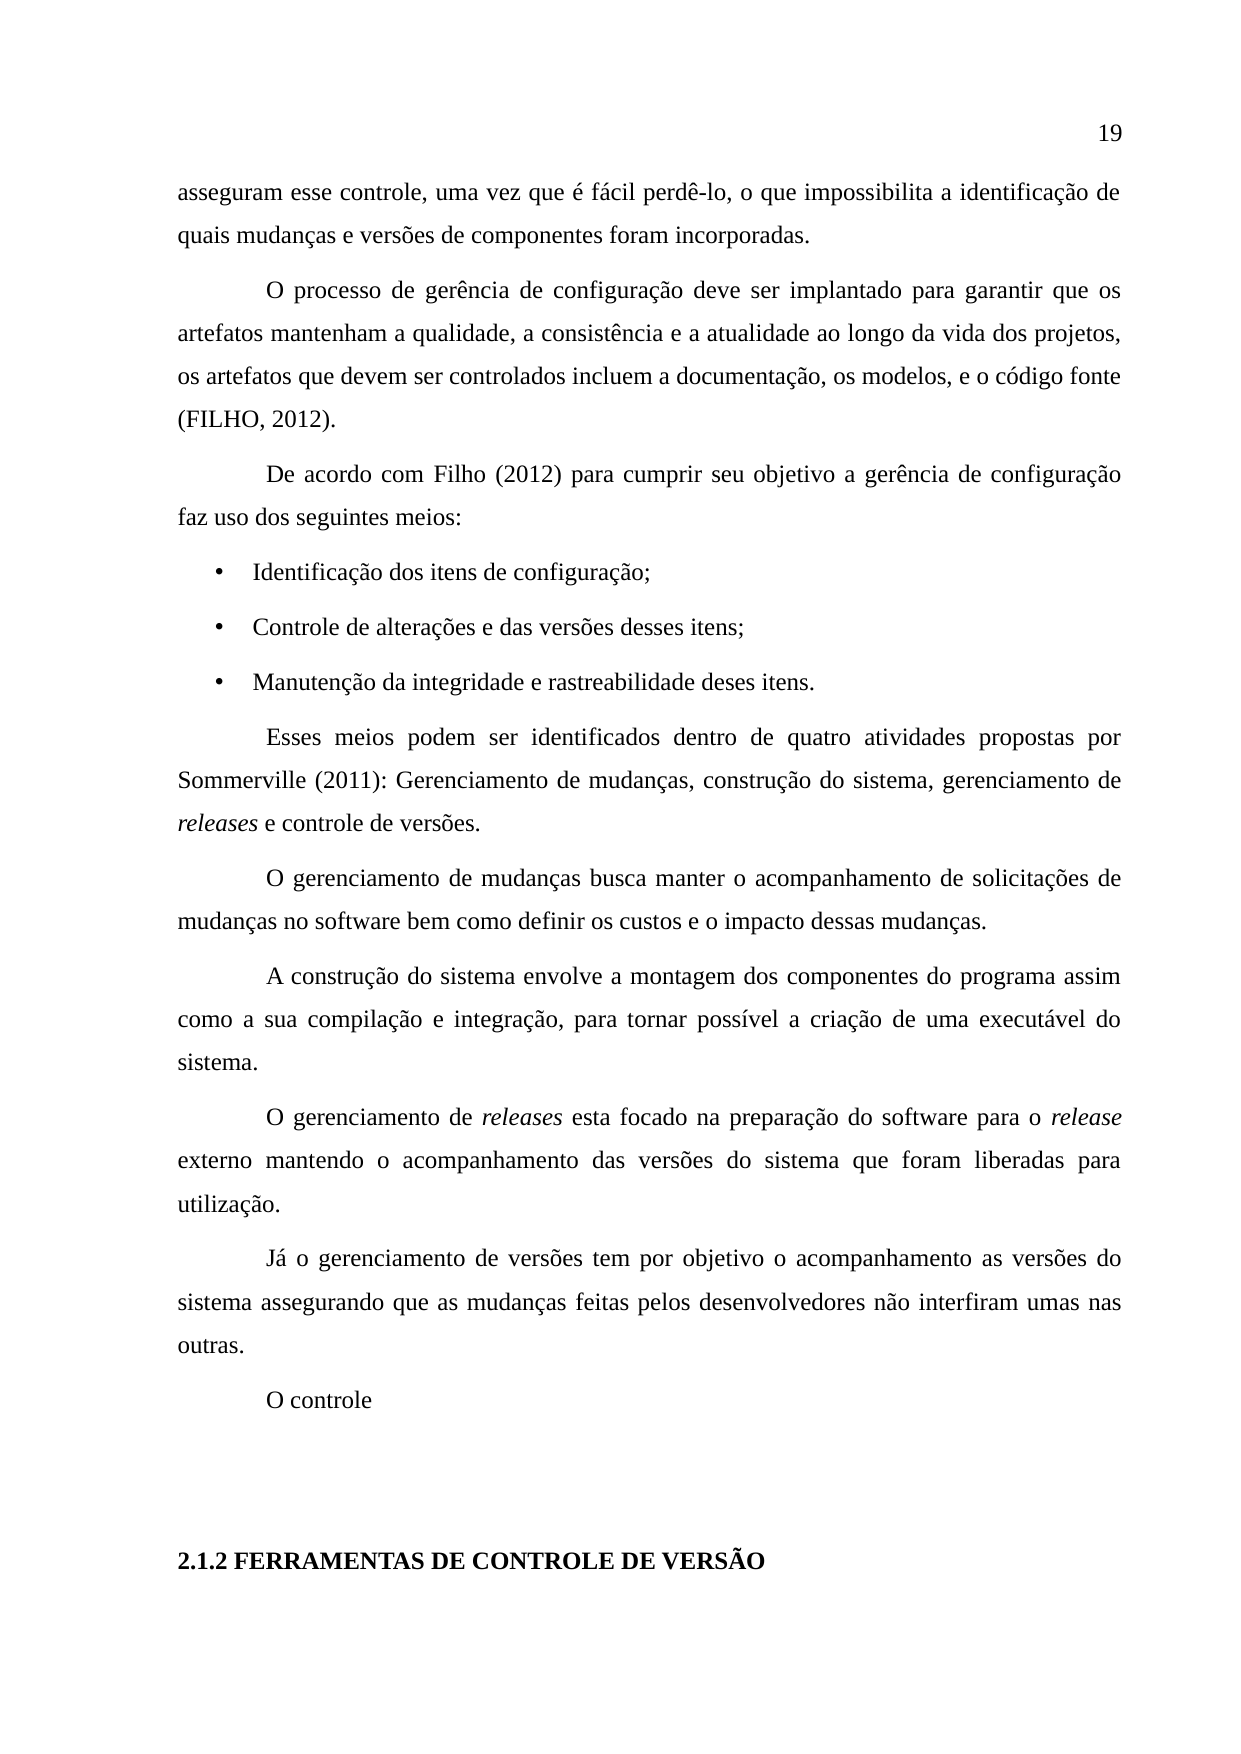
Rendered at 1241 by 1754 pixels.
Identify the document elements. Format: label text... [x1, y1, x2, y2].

text O controle [177, 1385, 1122, 1413]
text O gerenciamento de releases esta focado na preparação do software para o release externo mantendo o acompanhamento das versões do sistema que foram liberadas para utilização. [177, 1102, 1122, 1217]
list Manutenção da integridade e rastreabilidade deses itens. [215, 667, 1122, 696]
text A construção do sistema envolve a montagem dos componentes do programa assim como a sua compilação e integração, para tornar possível a criação de uma executável do sistema. [177, 961, 1122, 1076]
text De acordo com Filho (2012) para cumprir seu objetivo a gerência de configuração faz uso dos seguintes meios: [177, 459, 1122, 531]
text 2.1.2 Ferramentas de Controle de Versão [177, 1546, 1122, 1575]
text Já o gerenciamento de versões tem por objetivo o acompanhamento as versões do sistema assegurando que as mudanças feitas pelos desenvolvedores não interfiram umas nas outras. [177, 1243, 1122, 1358]
list Identificação dos itens de configuração; [215, 557, 1122, 586]
list Controle de alterações e das versões desses itens; [215, 612, 1122, 641]
text O gerenciamento de mudanças busca manter o acompanhamento de solicitações de mudanças no software bem como definir os custos e o impacto dessas mudanças. [177, 863, 1122, 935]
text Esses meios podem ser identificados dentro de quatro atividades propostas por Sommerville (2011): Gerenciamento de mudanças, construção do sistema, gerenciamento de releases e controle de versões. [177, 722, 1122, 837]
text asseguram esse controle, uma vez que é fácil perdê-lo, o que impossibilita a identificação de quais mudanças e versões de componentes foram incorporadas. [177, 177, 1122, 249]
text O processo de gerência de configuração deve ser implantado para garantir que os artefatos mantenham a qualidade, a consistência e a atualidade ao longo da vida dos projetos, os artefatos que devem ser controlados incluem a documentação, os modelos, e o código fonte (FILHO, 2012). [177, 275, 1122, 433]
